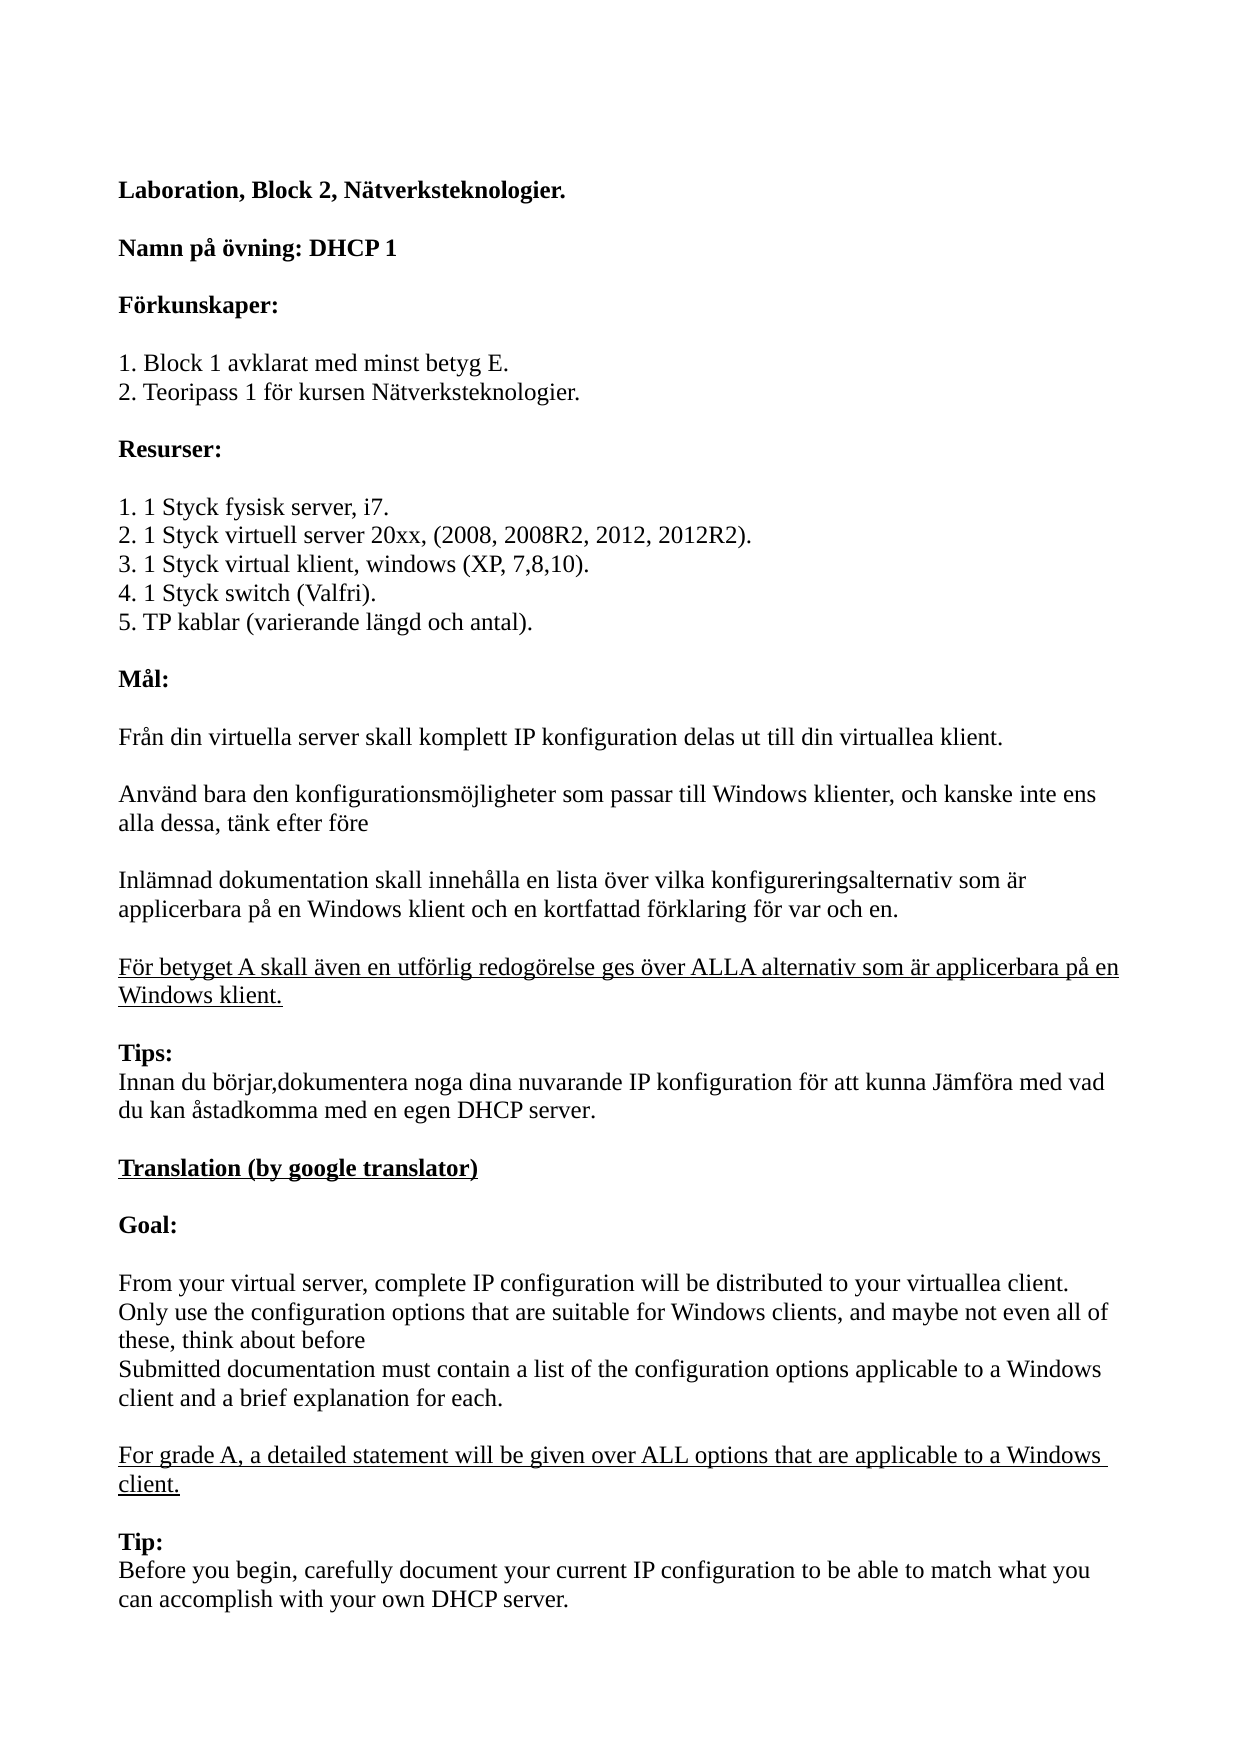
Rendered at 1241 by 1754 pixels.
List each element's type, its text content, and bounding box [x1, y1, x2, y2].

text Namn på övning: DHCP 1 [118, 233, 1122, 262]
text Resurser: [118, 434, 1122, 463]
text Använd bara den konfigurationsmöjligheter som passar till Windows klienter, och kanske inte ens alla dessa, tänk efter före [118, 779, 1122, 837]
text Tip: [118, 1527, 1122, 1556]
text Förkunskaper: [118, 291, 1122, 319]
text Från din virtuella server skall komplett IP konfiguration delas ut till din virtuallea klient. [118, 722, 1122, 751]
text Tips: [118, 1038, 1122, 1067]
text Submitted documentation must contain a list of the configuration options applicable to a Windows client and a brief explanation for each. [118, 1354, 1122, 1412]
text Innan du börjar,dokumentera noga dina nuvarande IP konfiguration för att kunna Jämföra med vad du kan åstadkomma med en egen DHCP server. [118, 1067, 1122, 1124]
text 5. TP kablar (varierande längd och antal). [118, 607, 1122, 636]
text 1. 1 Styck fysisk server, i7. [118, 492, 1122, 521]
text From your virtual server, complete IP configuration will be distributed to your virtuallea client. [118, 1268, 1122, 1297]
text Laboration, Block 2, Nätverksteknologier. [118, 176, 1122, 204]
text För betyget A skall även en utförlig redogörelse ges över ALLA alternativ som är applicerbara på en Windows klient. [118, 952, 1122, 1009]
text Before you begin, carefully document your current IP configuration to be able to match what you can accomplish with your own DHCP server. [118, 1556, 1122, 1613]
text Goal: [118, 1211, 1122, 1239]
text For grade A, a detailed statement will be given over ALL options that are applicable to a Windows client. [118, 1441, 1122, 1498]
text 4. 1 Styck switch (Valfri). [118, 578, 1122, 607]
text Mål: [118, 664, 1122, 693]
text 1. Block 1 avklarat med minst betyg E. [118, 348, 1122, 377]
text 3. 1 Styck virtual klient, windows (XP, 7,8,10). [118, 549, 1122, 578]
text Translation (by google translator) [118, 1153, 1122, 1182]
text Only use the configuration options that are suitable for Windows clients, and maybe not even all of these, think about before [118, 1297, 1122, 1354]
text 2. 1 Styck virtuell server 20xx, (2008, 2008R2, 2012, 2012R2). [118, 521, 1122, 549]
text Inlämnad dokumentation skall innehålla en lista över vilka konfigureringsalternativ som är applicerbara på en Windows klient och en kortfattad förklaring för var och en. [118, 866, 1122, 923]
text 2. Teoripass 1 för kursen Nätverksteknologier. [118, 377, 1122, 406]
